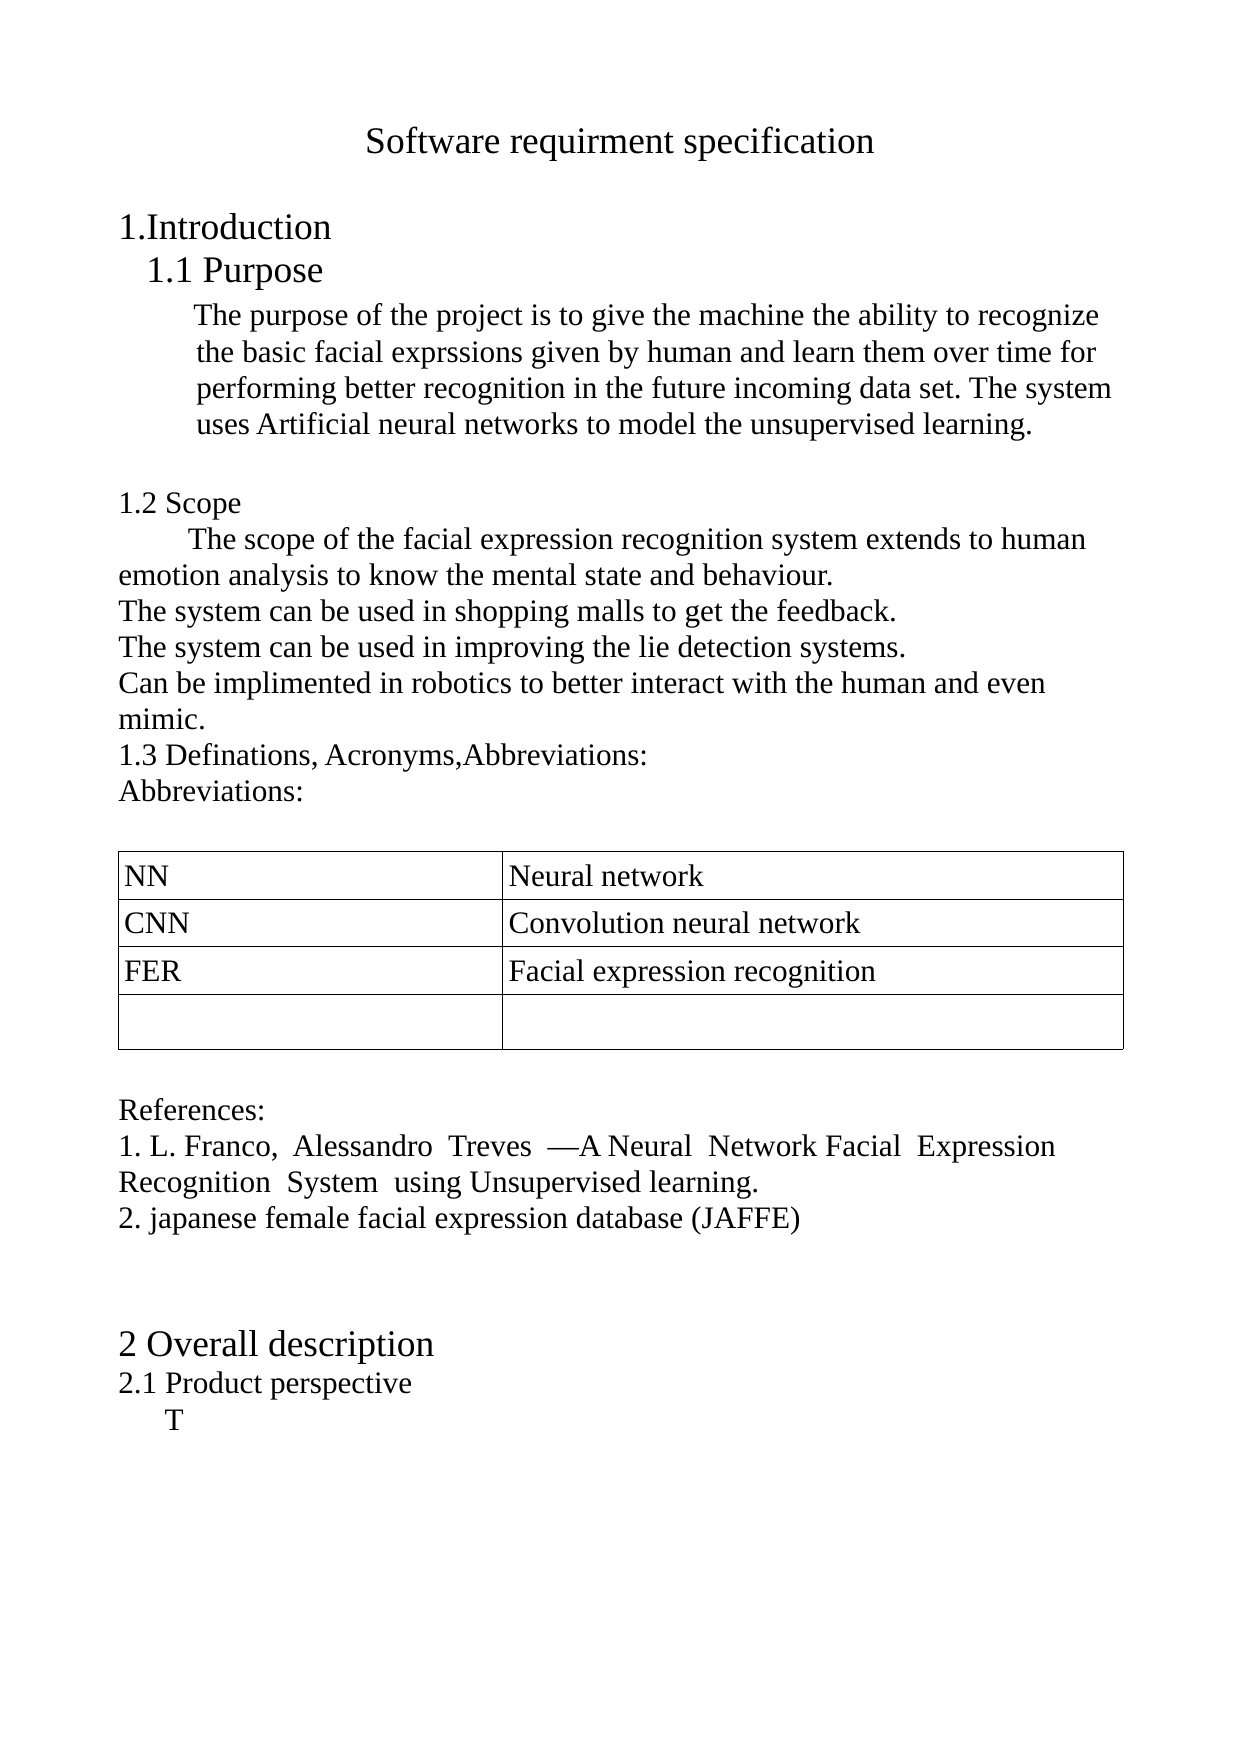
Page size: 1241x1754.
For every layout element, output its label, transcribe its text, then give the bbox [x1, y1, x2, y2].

text The scope of the facial expression recognition system extends to human emotion analysis to know the mental state and behaviour. [118, 521, 1122, 592]
table_cell Facial expression recognition [503, 947, 1123, 994]
text 1.Introduction [118, 204, 1122, 247]
text The system can be used in shopping malls to get the feedback. [118, 592, 1122, 628]
text 2. japanese female facial expression database (JAFFE) [118, 1199, 1122, 1235]
text T [118, 1401, 1122, 1437]
text 1. L. Franco, Alessandro Treves ―A Neural Network Facial Expression Recognition System using Unsupervised learning. [118, 1128, 1122, 1199]
table_cell FER [119, 947, 502, 994]
table_header Neural network [503, 852, 1123, 899]
text 2.1 Product perspective [118, 1365, 1122, 1401]
text 2 Overall description [118, 1322, 1122, 1365]
table_header NN [119, 852, 502, 899]
text References: [118, 1092, 1122, 1128]
text 1.3 Definations, Acronyms,Abbreviations: [118, 736, 1122, 772]
text The purpose of the project is to give the machine the ability to recognize [118, 291, 1122, 334]
text The system can be used in improving the lie detection systems. [118, 628, 1122, 664]
text Software requirment specification [118, 118, 1122, 161]
text the basic facial exprssions given by human and learn them over time for [118, 334, 1122, 370]
text 1.1 Purpose [118, 247, 1122, 291]
text uses Artificial neural networks to model the unsupervised learning. [118, 406, 1122, 442]
text Abbreviations: [118, 772, 1122, 808]
table_cell CNN [119, 900, 502, 946]
table_cell [119, 995, 502, 1048]
table_cell [503, 995, 1123, 1048]
table_cell Convolution neural network [503, 900, 1123, 946]
text Can be implimented in robotics to better interact with the human and even mimic. [118, 664, 1122, 736]
text 1.2 Scope [118, 485, 1122, 521]
text performing better recognition in the future incoming data set. The system [118, 370, 1122, 406]
